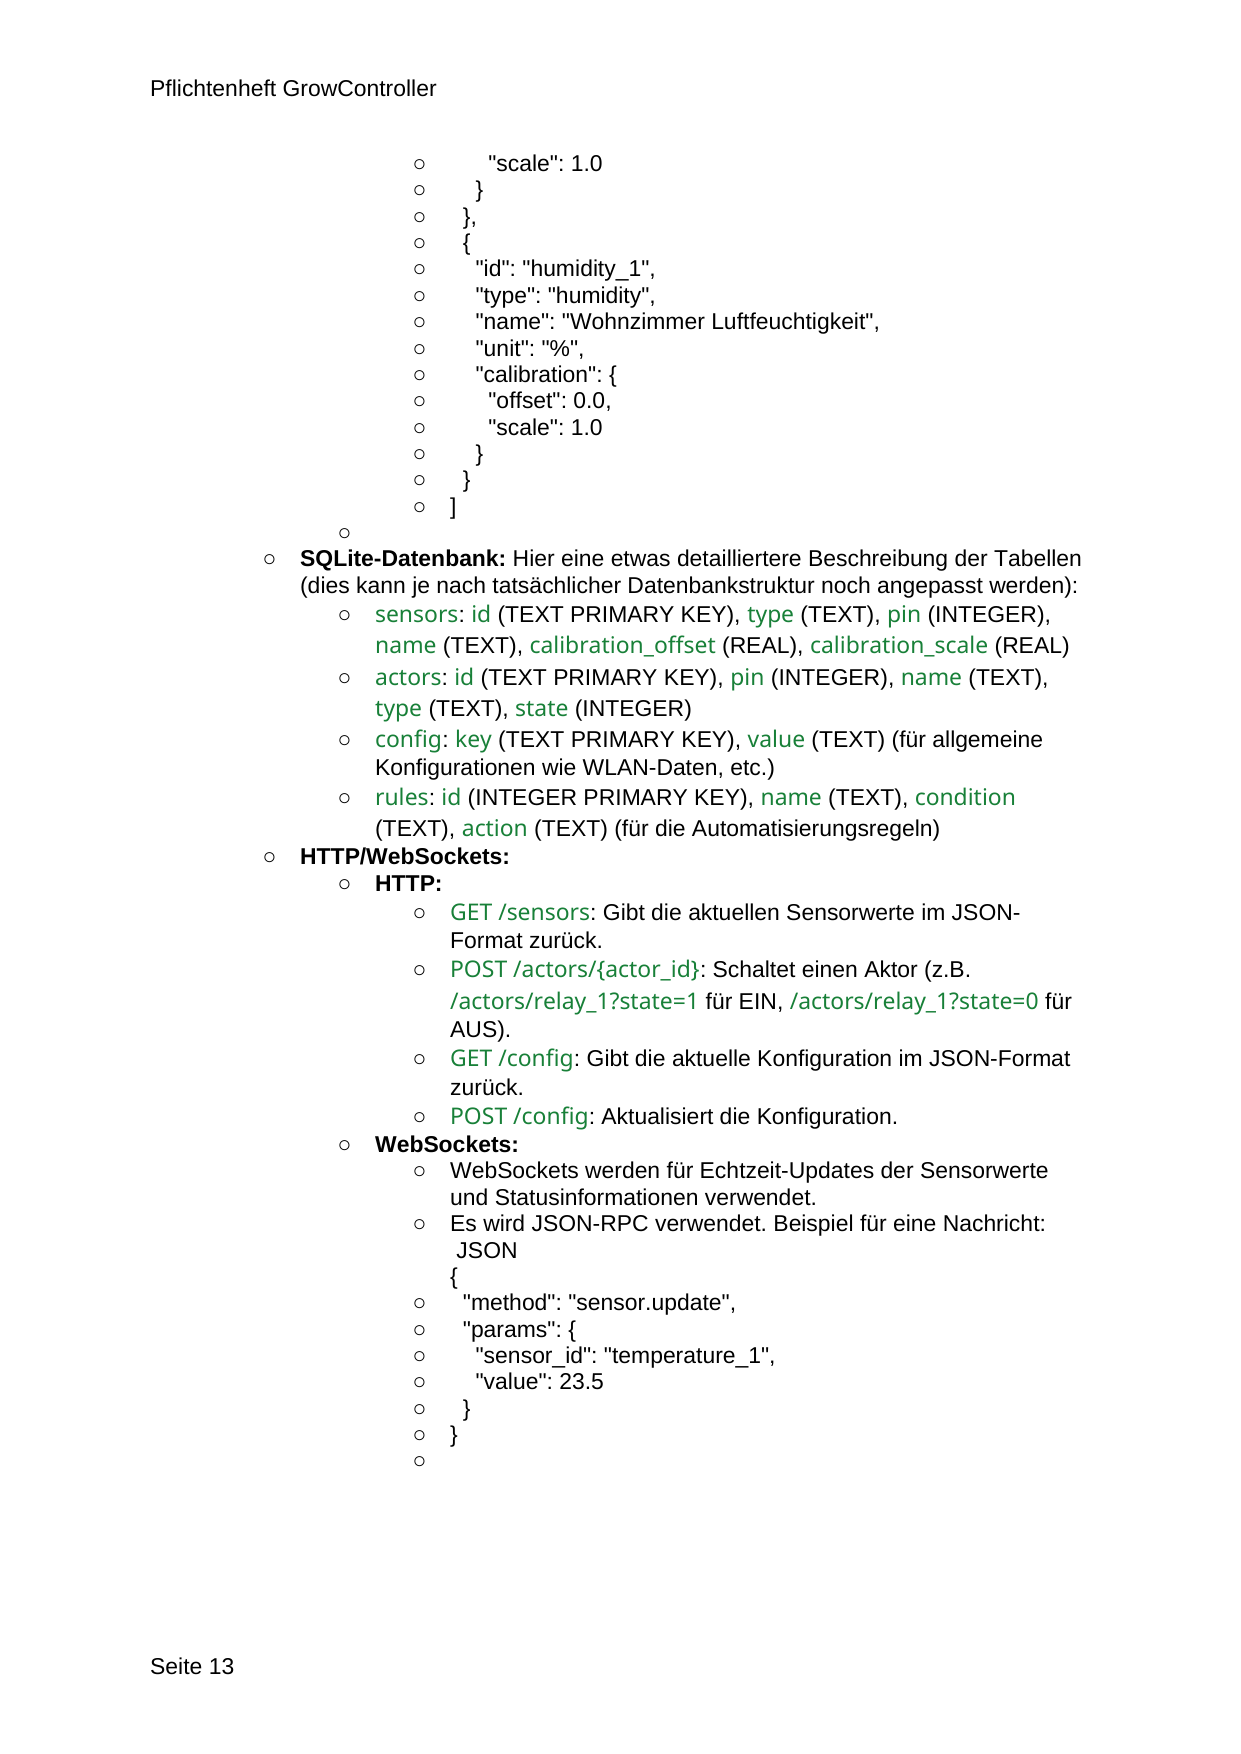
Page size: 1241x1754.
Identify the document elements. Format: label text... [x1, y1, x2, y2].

list GET /sensors: Gibt die aktuellen Sensorwerte im JSON-Format zurück. [412, 896, 1090, 953]
list ] [412, 493, 1090, 519]
list WebSockets werden für Echtzeit-Updates der Sensorwerte und Statusinformationen verwendet. [412, 1157, 1090, 1210]
list HTTP/WebSockets: [262, 843, 1090, 869]
list "type": "humidity", [412, 282, 1090, 308]
list "scale": 1.0 [412, 413, 1090, 440]
list actors: id (TEXT PRIMARY KEY), pin (INTEGER), name (TEXT), type (TEXT), state (INTEGER) [337, 661, 1090, 723]
list POST /actors/{actor_id}: Schaltet einen Aktor (z.B. /actors/relay_1?state=1 für EIN, /actors/relay_1?state=0 für AUS). [412, 953, 1090, 1042]
list GET /config: Gibt die aktuelle Konfiguration im JSON-Format zurück. [412, 1042, 1090, 1100]
list HTTP: [337, 869, 1090, 896]
list } [412, 440, 1090, 466]
list } [412, 176, 1090, 203]
list config: key (TEXT PRIMARY KEY), value (TEXT) (für allgemeine Konfigurationen wie WLAN-Daten, etc.) [337, 723, 1090, 781]
list WebSockets: [337, 1131, 1090, 1157]
list rules: id (INTEGER PRIMARY KEY), name (TEXT), condition (TEXT), action (TEXT) (für die Automatisierungsregeln) [337, 781, 1090, 843]
list "id": "humidity_1", [412, 255, 1090, 282]
list "unit": "%", [412, 334, 1090, 361]
list "params": { [412, 1316, 1090, 1342]
list "name": "Wohnzimmer Luftfeuchtigkeit", [412, 308, 1090, 334]
list "method": "sensor.update", [412, 1289, 1090, 1316]
list SQLite-Datenbank: Hier eine etwas detailliertere Beschreibung der Tabellen (dies kann je nach tatsächlicher Datenbankstruktur noch angepasst werden): [262, 545, 1090, 598]
list }, [412, 203, 1090, 229]
list "sensor_id": "temperature_1", [412, 1342, 1090, 1368]
list "scale": 1.0 [412, 150, 1090, 176]
list } [412, 466, 1090, 493]
list "offset": 0.0, [412, 387, 1090, 413]
list "calibration": { [412, 361, 1090, 387]
list } [412, 1395, 1090, 1421]
list "value": 23.5 [412, 1368, 1090, 1395]
list { [412, 229, 1090, 255]
list Es wird JSON-RPC verwendet. Beispiel für eine Nachricht: JSON { [412, 1210, 1090, 1289]
list } [412, 1421, 1090, 1447]
list POST /config: Aktualisiert die Konfiguration. [412, 1100, 1090, 1131]
list sensors: id (TEXT PRIMARY KEY), type (TEXT), pin (INTEGER), name (TEXT), calibration_offset (REAL), calibration_scale (REAL) [337, 598, 1090, 661]
